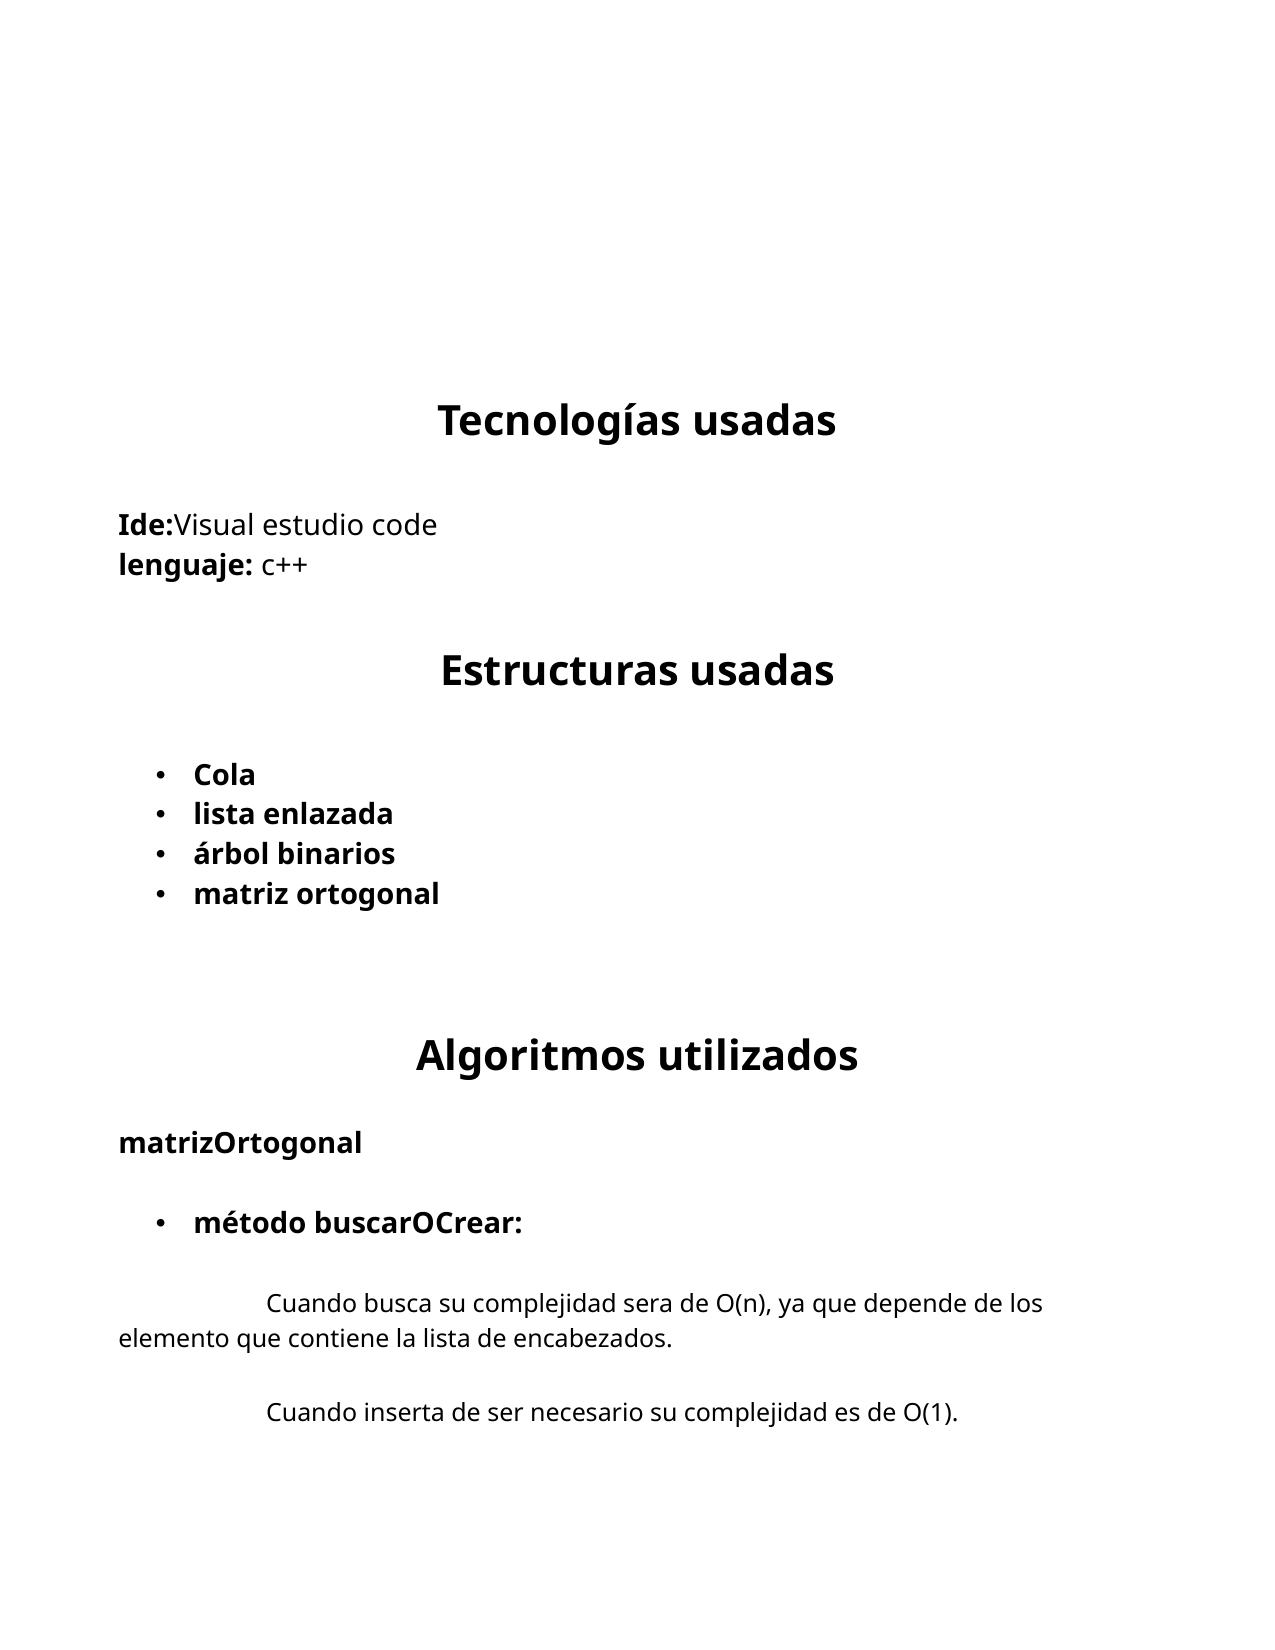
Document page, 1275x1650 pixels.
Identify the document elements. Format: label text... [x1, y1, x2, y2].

text Cuando busca su complejidad sera de O(n), ya que depende de los elemento que contiene la lista de encabezados. [118, 1281, 1157, 1355]
list lista enlazada [156, 793, 1157, 833]
text Tecnologías usadas [118, 391, 1157, 447]
list método buscarOCrear: [156, 1202, 1157, 1242]
text lenguaje: c++ [118, 544, 1157, 583]
text Cuando inserta de ser necesario su complejidad es de O(1). [118, 1395, 1157, 1429]
text Ide:Visual estudio code [118, 504, 1157, 544]
text Estructuras usadas [118, 640, 1157, 697]
list Cola [156, 754, 1157, 793]
list matriz ortogonal [156, 873, 1157, 913]
text Algoritmos utilizados [118, 1026, 1157, 1083]
list árbol binarios [156, 833, 1157, 873]
text matrizOrtogonal [118, 1123, 1157, 1162]
